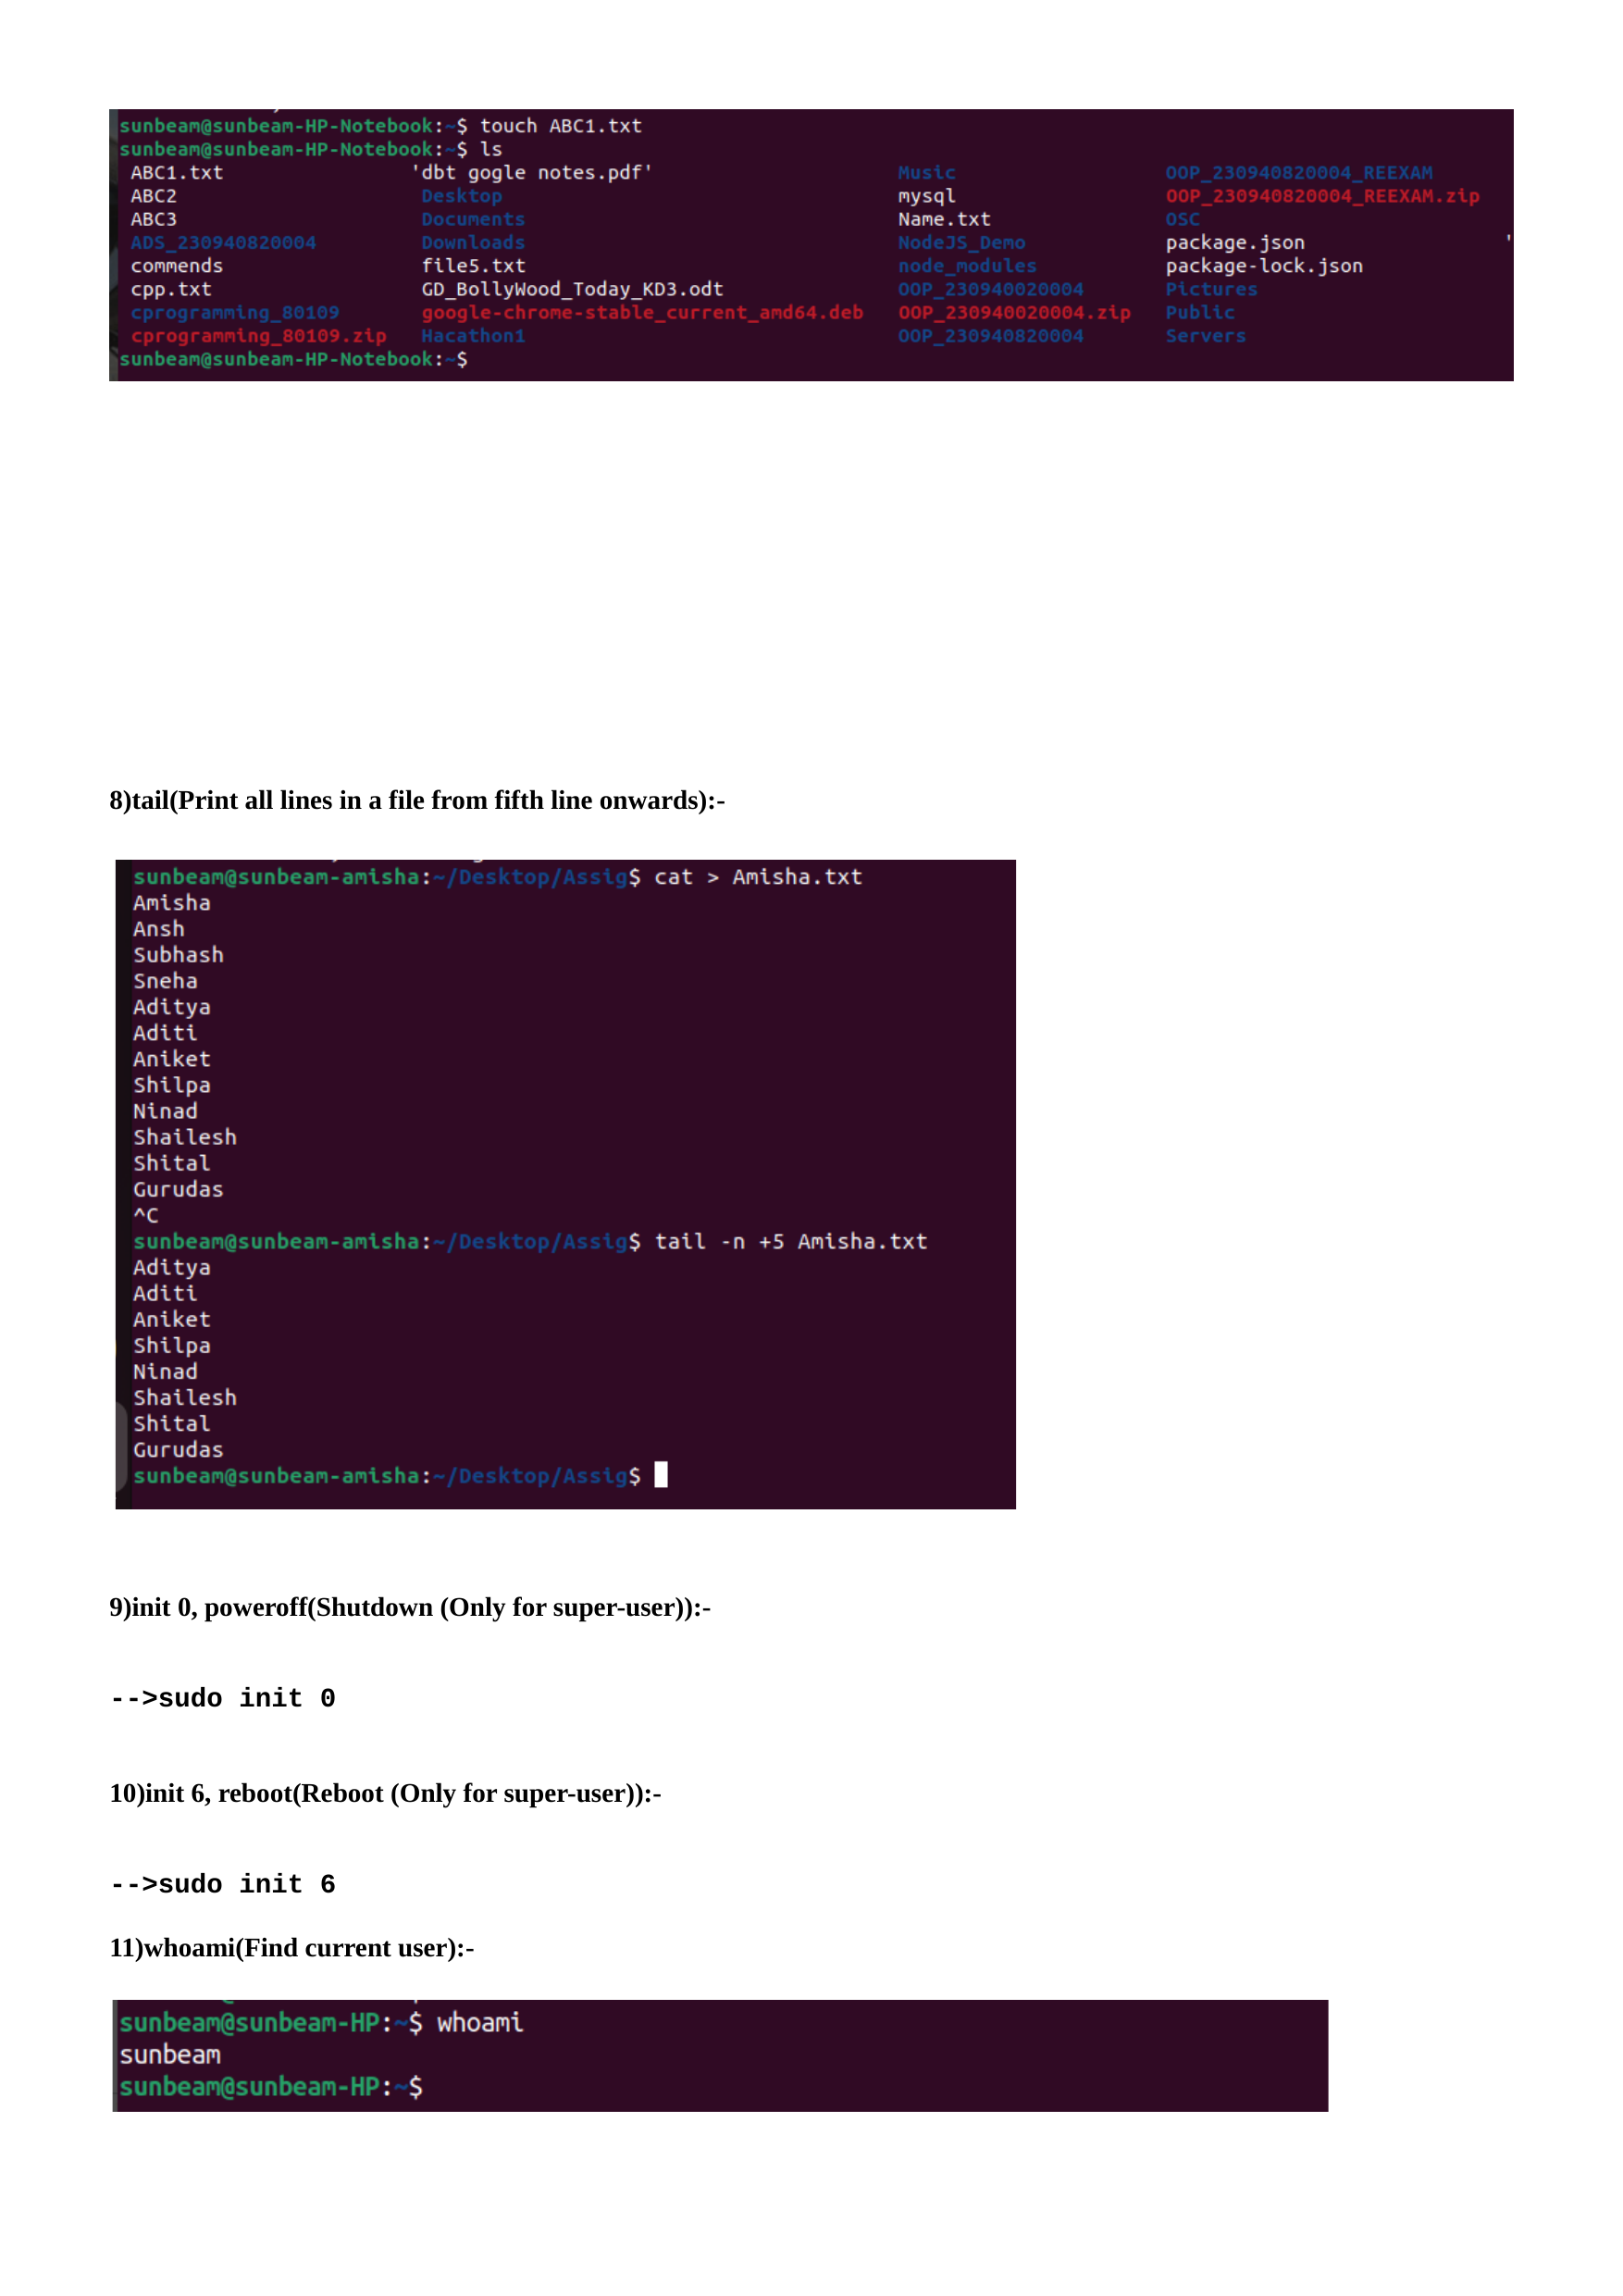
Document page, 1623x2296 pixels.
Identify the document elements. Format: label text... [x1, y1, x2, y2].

picture [112, 2000, 1329, 2112]
picture [109, 109, 1514, 381]
picture [115, 860, 1017, 1509]
text 8)tail(Print all lines in a file from fifth line onwards):- [109, 784, 1514, 815]
text 9)init 0, poweroff(Shutdown (Only for super-user)):- [109, 1591, 1514, 1622]
text 10)init 6, reboot(Reboot (Only for super-user)):- [109, 1777, 1514, 1808]
text 11)whoami(Find current user):- [109, 1931, 1514, 1963]
text -->sudo init 0 [109, 1684, 1514, 1715]
text -->sudo init 6 [109, 1870, 1514, 1901]
